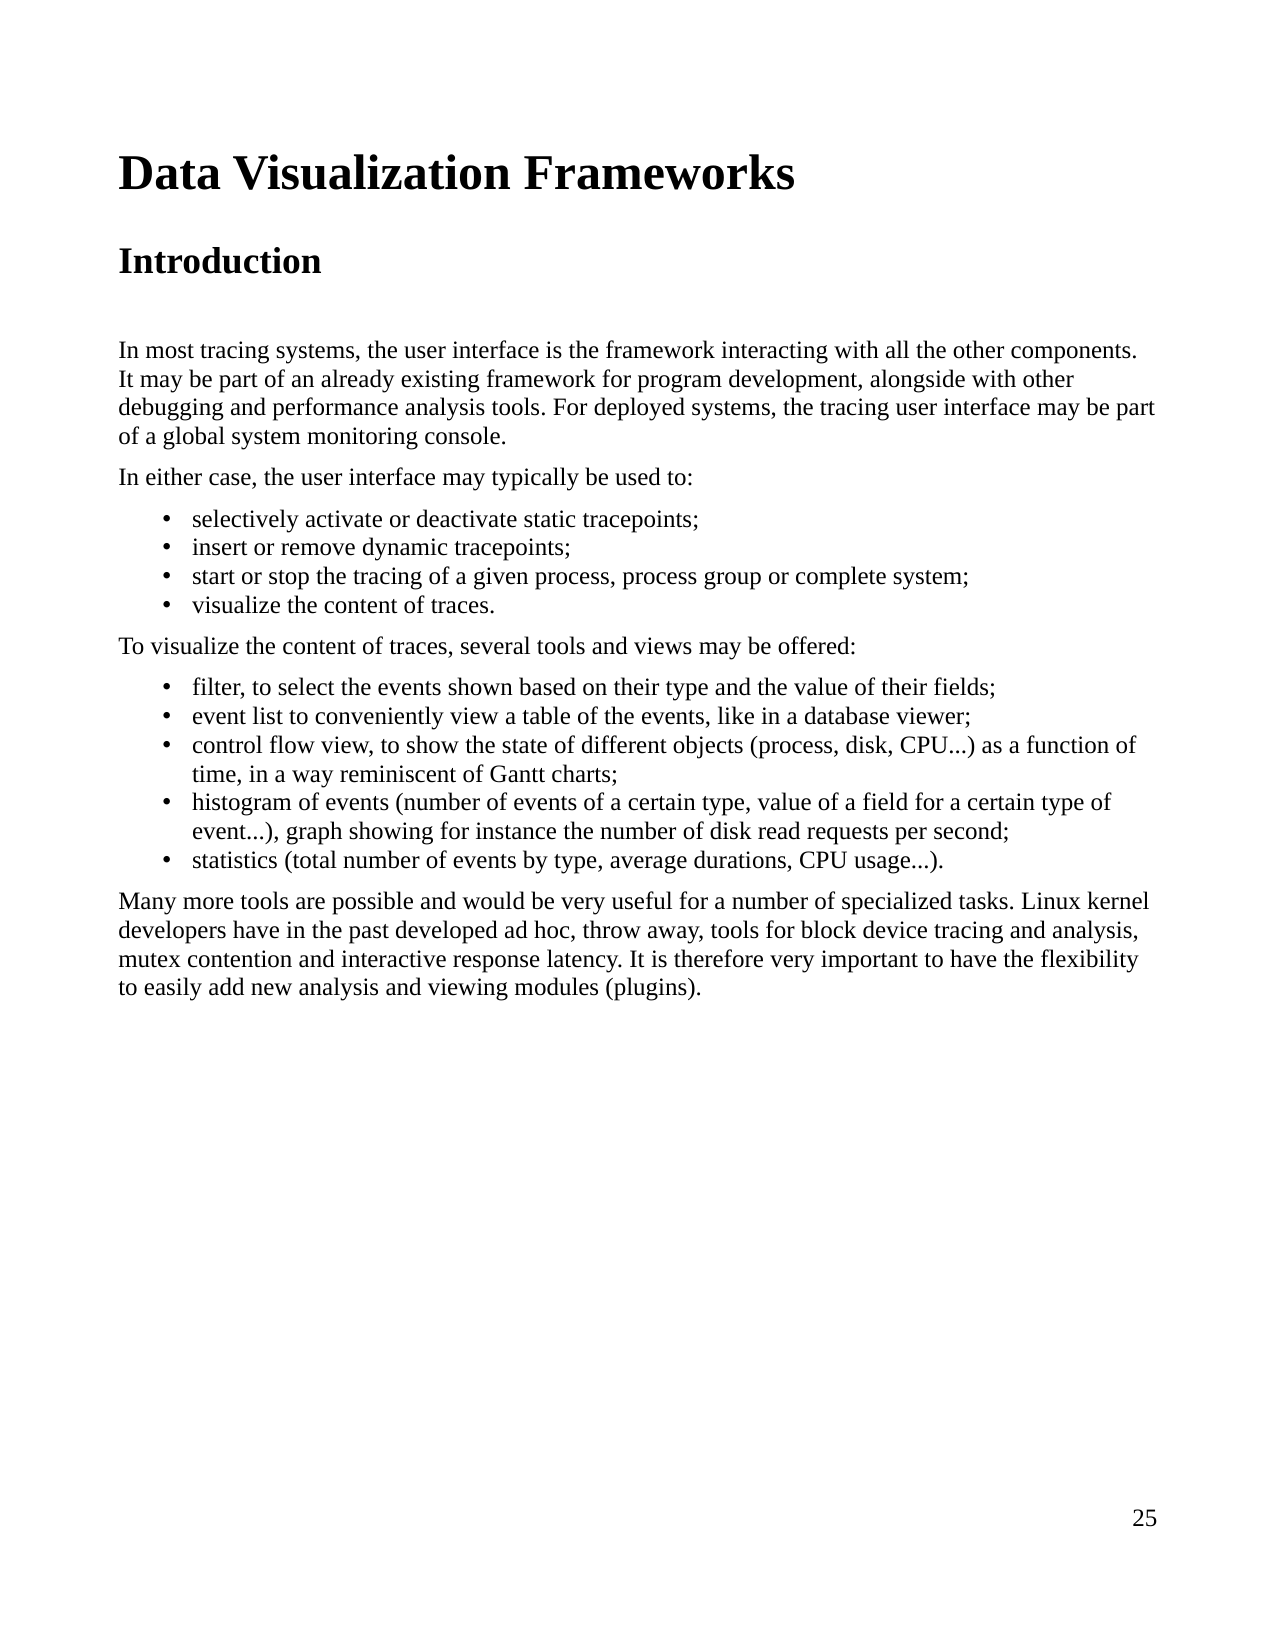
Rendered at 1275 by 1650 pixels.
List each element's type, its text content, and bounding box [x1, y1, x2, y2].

list event list to conveniently view a table of the events, like in a database viewer; [162, 701, 1157, 730]
subtitle Data Visualization Frameworks [118, 143, 1157, 201]
list insert or remove dynamic tracepoints; [162, 532, 1157, 561]
text In most tracing systems, the user interface is the framework interacting with all the other components. It may be part of an already existing framework for program development, alongside with other debugging and performance analysis tools. For deployed systems, the tracing user interface may be part of a global system monitoring console. [118, 335, 1157, 450]
text Many more tools are possible and would be very useful for a number of specialized tasks. Linux kernel developers have in the past developed ad hoc, throw away, tools for block device tracing and analysis, mutex contention and interactive response latency. It is therefore very important to have the flexibility to easily add new analysis and viewing modules (plugins). [118, 886, 1157, 1001]
text In either case, the user interface may typically be used to: [118, 462, 1157, 491]
text To visualize the content of traces, several tools and views may be offered: [118, 631, 1157, 660]
list control flow view, to show the state of different objects (process, disk, CPU...) as a function of time, in a way reminiscent of Gantt charts; [162, 730, 1157, 787]
list start or stop the tracing of a given process, process group or complete system; [162, 561, 1157, 590]
list filter, to select the events shown based on their type and the value of their fields; [162, 672, 1157, 701]
list visualize the content of traces. [162, 590, 1157, 619]
list statistics (total number of events by type, average durations, CPU usage...). [162, 845, 1157, 874]
list selectively activate or deactivate static tracepoints; [162, 504, 1157, 532]
list histogram of events (number of events of a certain type, value of a field for a certain type of event...), graph showing for instance the number of disk read requests per second; [162, 787, 1157, 845]
subtitle Introduction [118, 238, 1157, 281]
